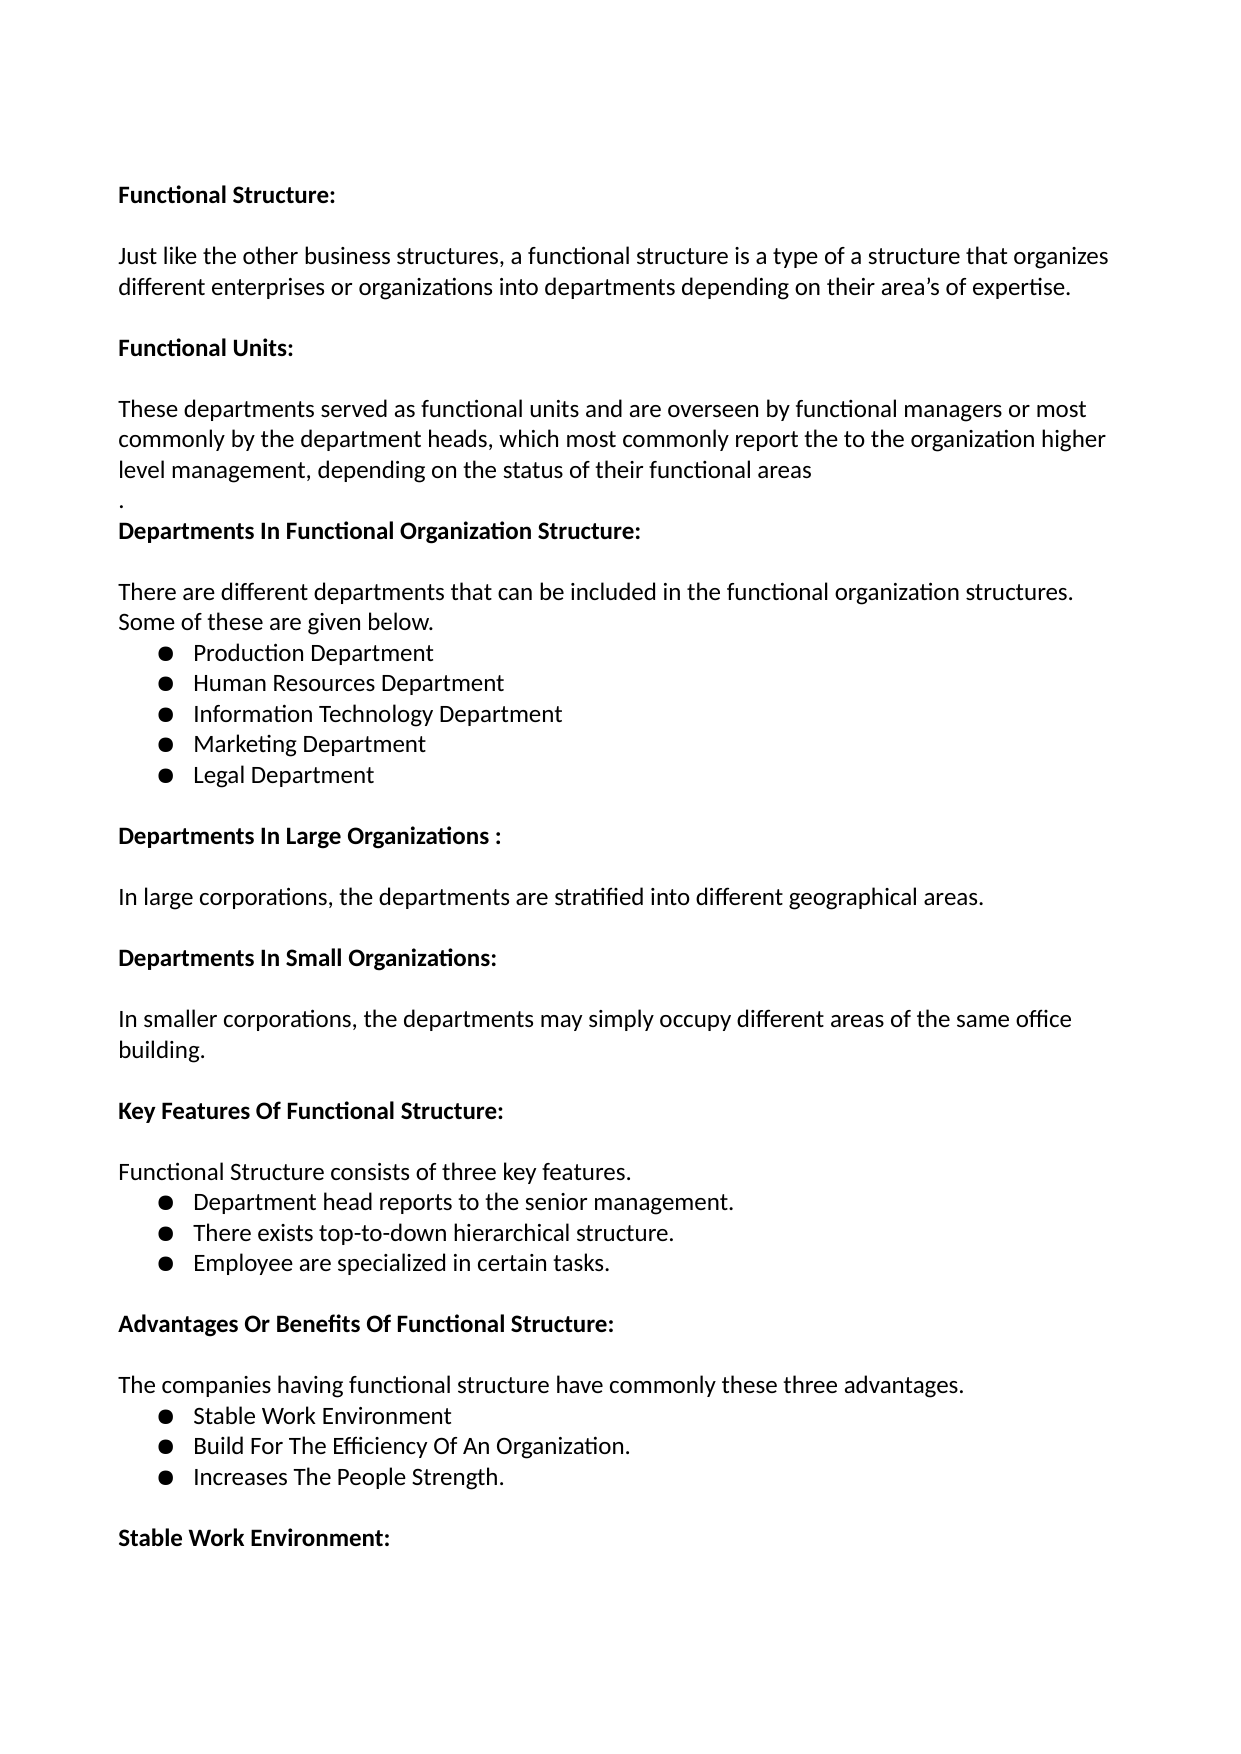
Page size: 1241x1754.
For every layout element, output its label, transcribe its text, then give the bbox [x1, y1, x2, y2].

text Departments In Small Organizations: [118, 942, 1122, 973]
text Departments In Large Organizations : [118, 820, 1122, 851]
list Human Resources Department [156, 667, 1122, 698]
list Build For The Efficiency Of An Organization. [156, 1431, 1122, 1461]
text Functional Structure consists of three key features. [118, 1156, 1122, 1186]
list Department head reports to the senior management. [156, 1186, 1122, 1217]
list There exists top-to-down hierarchical structure. [156, 1217, 1122, 1247]
text Advantages Or Benefits Of Functional Structure: [118, 1308, 1122, 1339]
text There are different departments that can be included in the functional organization structures. Some of these are given below. [118, 576, 1122, 637]
list Production Department [156, 637, 1122, 667]
text These departments served as functional units and are overseen by functional managers or most commonly by the department heads, which most commonly report the to the organization higher level management, depending on the status of their functional areas [118, 393, 1122, 484]
text Functional Units: [118, 332, 1122, 362]
text Stable Work Environment: [118, 1522, 1122, 1553]
list Employee are specialized in certain tasks. [156, 1247, 1122, 1278]
list Legal Department [156, 759, 1122, 789]
text Departments In Functional Organization Structure: [118, 515, 1122, 545]
list Marketing Department [156, 728, 1122, 759]
text In smaller corporations, the departments may simply occupy different areas of the same office building. [118, 1003, 1122, 1064]
text . [118, 484, 1122, 515]
text In large corporations, the departments are stratified into different geographical areas. [118, 881, 1122, 912]
list Increases The People Strength. [156, 1461, 1122, 1492]
list Stable Work Environment [156, 1400, 1122, 1431]
list Information Technology Department [156, 698, 1122, 728]
text The companies having functional structure have commonly these three advantages. [118, 1369, 1122, 1400]
text Key Features Of Functional Structure: [118, 1095, 1122, 1125]
text Functional Structure: [118, 179, 1122, 210]
text Just like the other business structures, a functional structure is a type of a structure that organizes different enterprises or organizations into departments depending on their area’s of expertise. [118, 240, 1122, 301]
